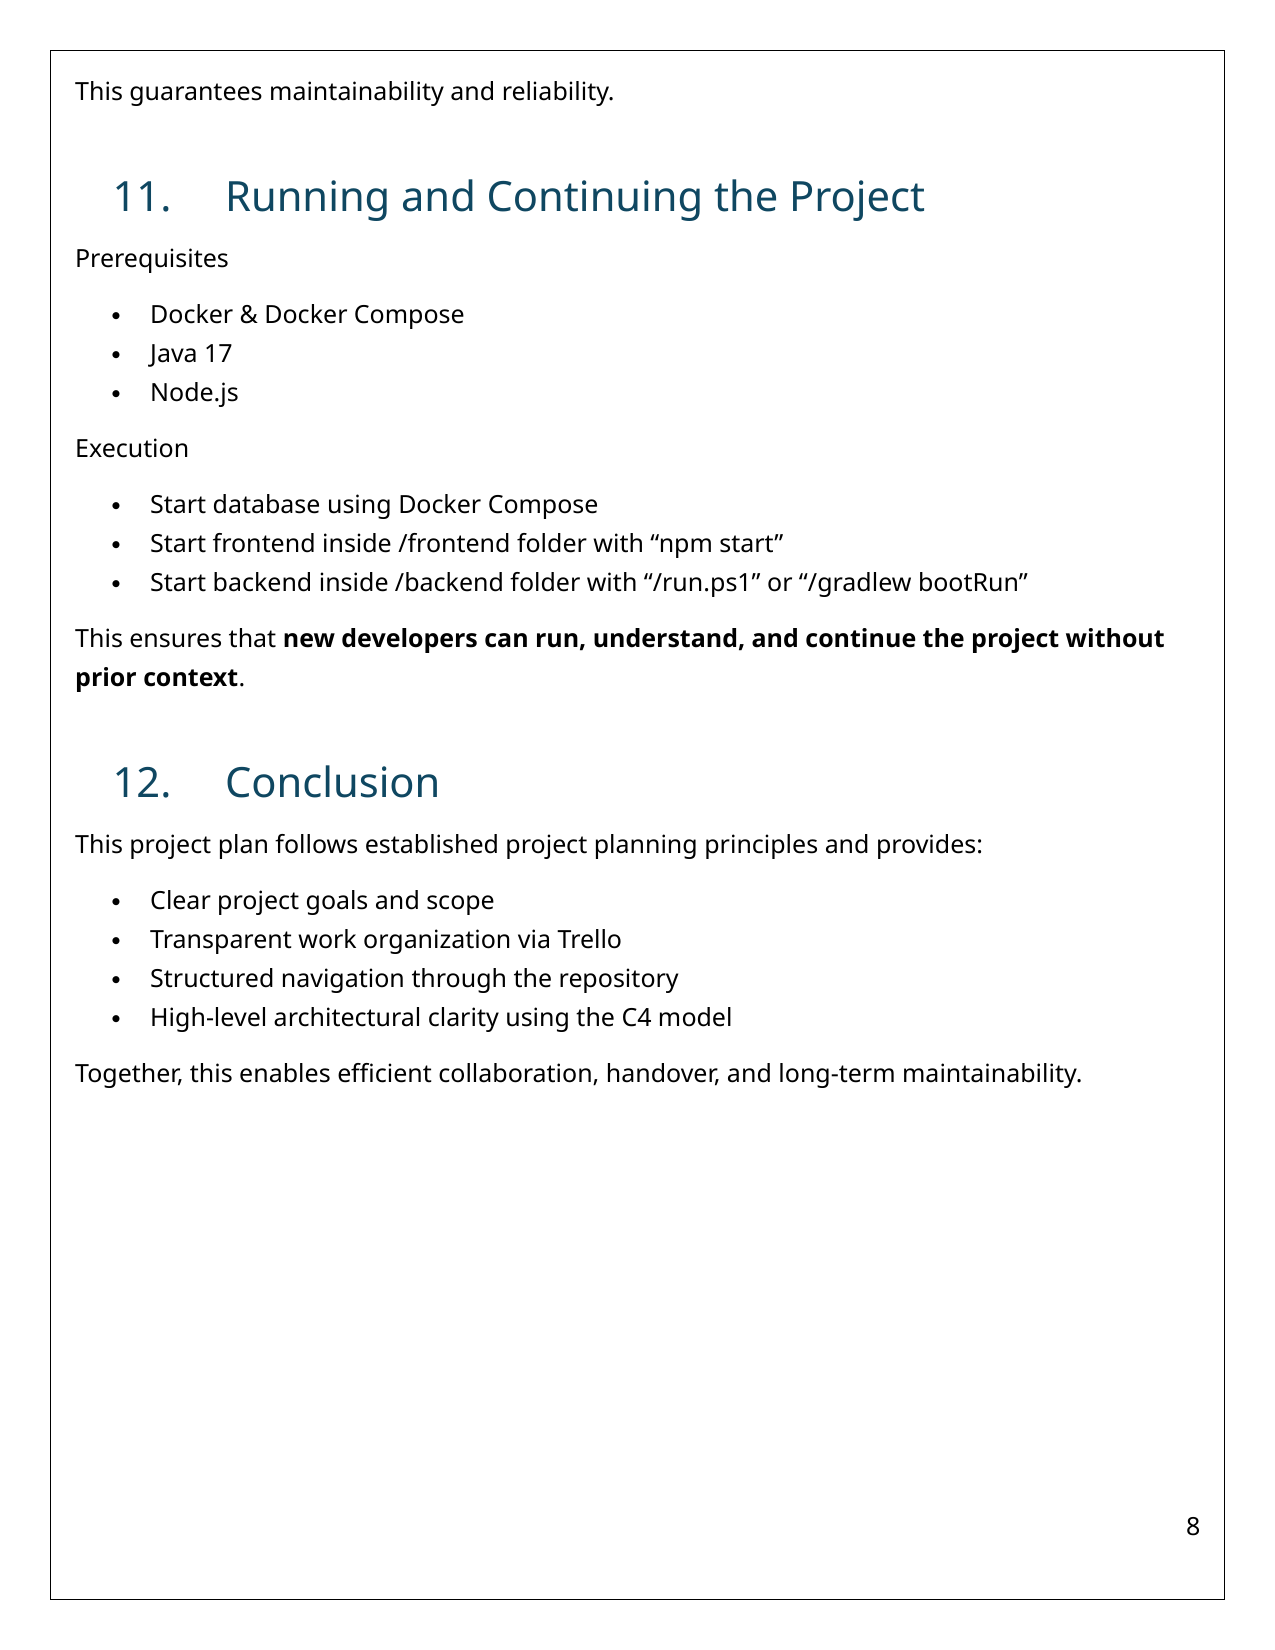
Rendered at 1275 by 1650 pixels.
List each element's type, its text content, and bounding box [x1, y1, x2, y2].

subtitle Running and Continuing the Project [112, 167, 1200, 224]
text Together, this enables efficient collaboration, handover, and long-term maintainability. [75, 1056, 1200, 1090]
list Transparent work organization via Trello [112, 922, 1200, 956]
list Start database using Docker Compose [112, 486, 1200, 521]
list Structured navigation through the repository [112, 961, 1200, 995]
text This ensures that new developers can run, understand, and continue the project without prior context. [75, 621, 1200, 694]
list Start backend inside /backend folder with “/run.ps1” or “/gradlew bootRun” [112, 565, 1200, 599]
list Start frontend inside /frontend folder with “npm start” [112, 526, 1200, 560]
list Docker & Docker Compose [112, 296, 1200, 331]
subtitle Conclusion [112, 753, 1200, 810]
list Node.js [112, 375, 1200, 409]
text This project plan follows established project planning principles and provides: [75, 827, 1200, 861]
text Execution [75, 431, 1200, 465]
list Clear project goals and scope [112, 882, 1200, 917]
list Java 17 [112, 336, 1200, 370]
text This guarantees maintainability and reliability. [75, 74, 1200, 108]
list High-level architectural clarity using the C4 model [112, 1000, 1200, 1034]
text Prerequisites [75, 241, 1200, 275]
